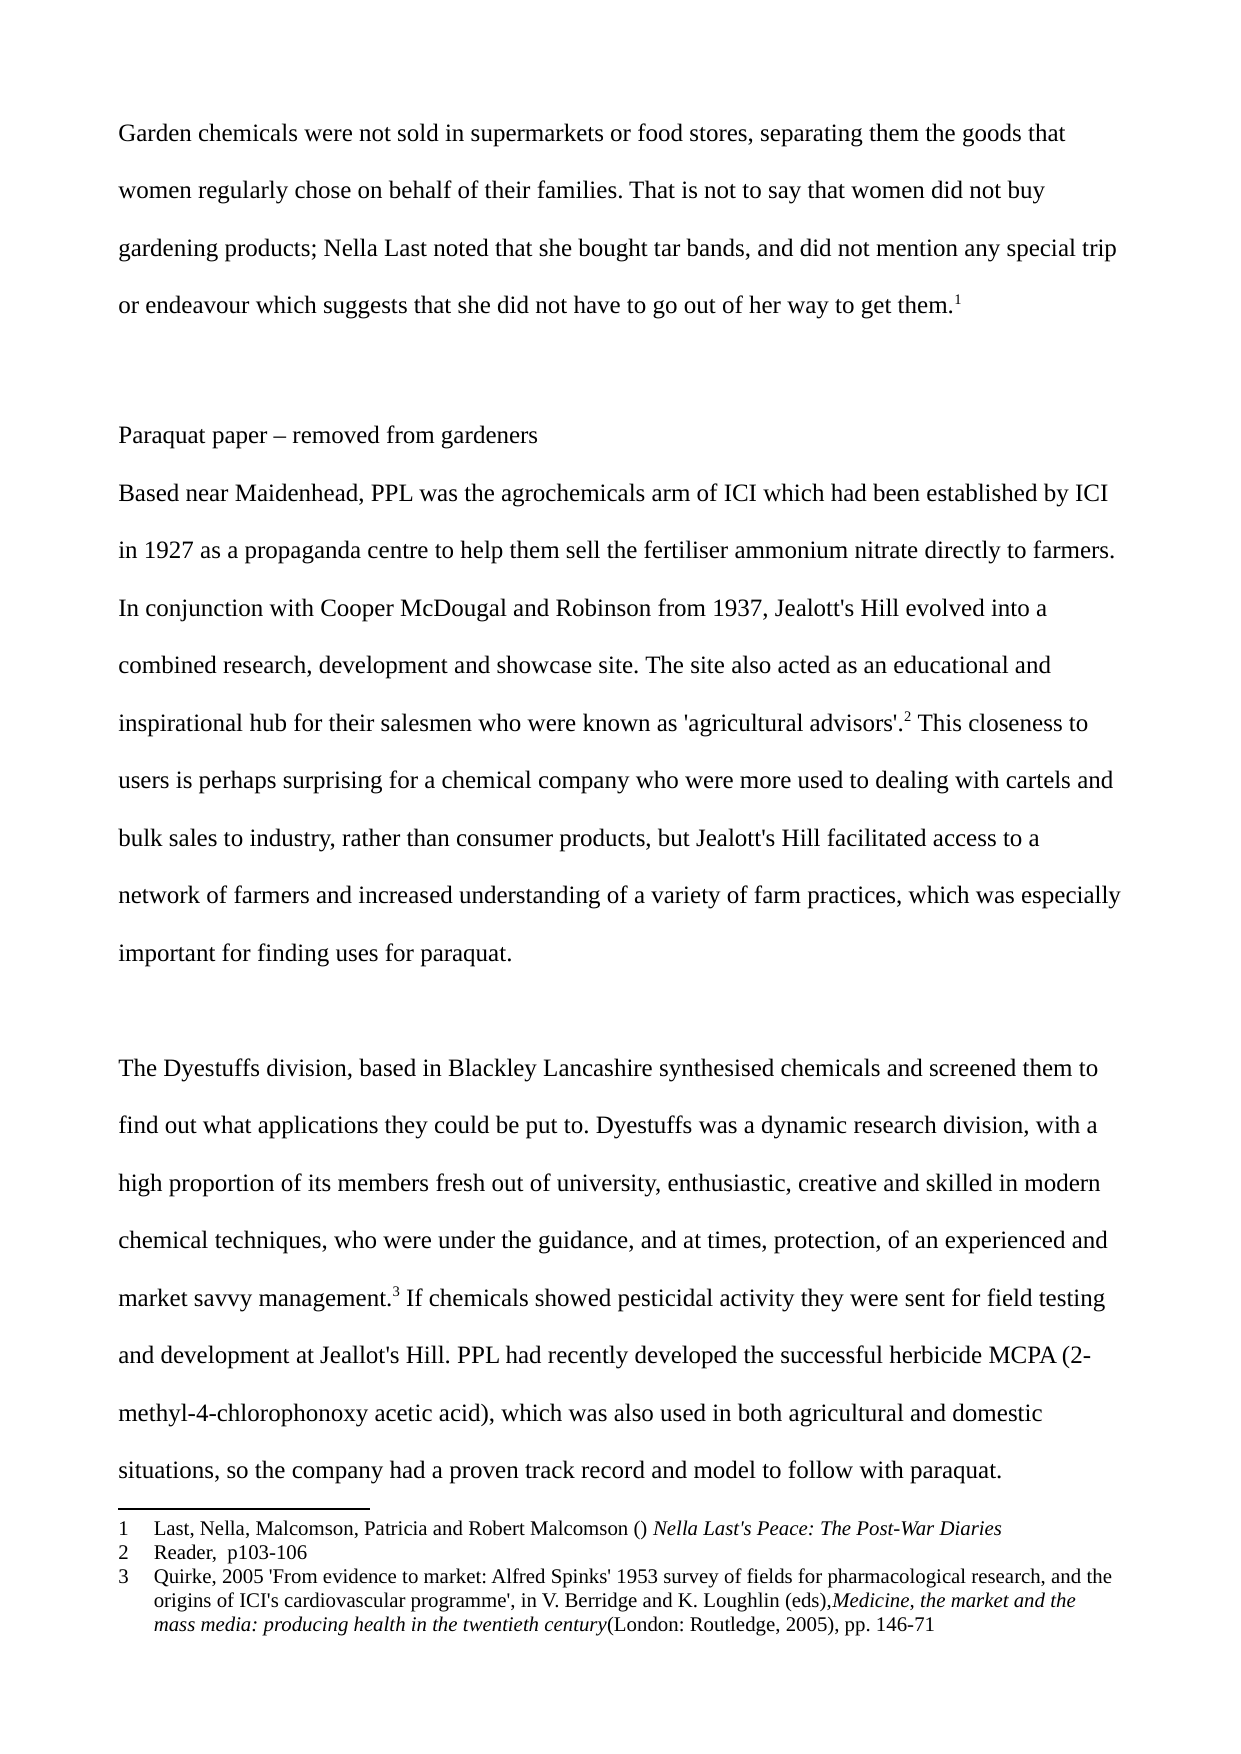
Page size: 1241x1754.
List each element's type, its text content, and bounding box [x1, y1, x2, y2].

text Garden chemicals were not sold in supermarkets or food stores, separating them the goods that women regularly chose on behalf of their families. That is not to say that women did not buy gardening products; Nella Last noted that she bought tar bands, and did not mention any special trip or endeavour which suggests that she did not have to go out of her way to get them. [118, 118, 1122, 319]
text Reader, p103-106 [118, 1539, 1122, 1564]
text Based near Maidenhead, PPL was the agrochemicals arm of ICI which had been established by ICI in 1927 as a propaganda centre to help them sell the fertiliser ammonium nitrate directly to farmers. In conjunction with Cooper McDougal and Robinson from 1937, Jealott's Hill evolved into a combined research, development and showcase site. The site also acted as an educational and inspirational hub for their salesmen who were known as 'agricultural advisors'. This closeness to users is perhaps surprising for a chemical company who were more used to dealing with cartels and bulk sales to industry, rather than consumer products, but Jealott's Hill facilitated access to a network of farmers and increased understanding of a variety of farm practices, which was especially important for finding uses for paraquat. [118, 478, 1122, 966]
text Last, Nella, Malcomson, Patricia and Robert Malcomson () Nella Last's Peace: The Post-War Diaries [118, 1516, 1122, 1539]
text Paraquat paper – removed from gardeners [118, 420, 1122, 449]
text The Dyestuffs division, based in Blackley Lancashire synthesised chemicals and screened them to find out what applications they could be put to. Dyestuffs was a dynamic research division, with a high proportion of its members fresh out of university, enthusiastic, creative and skilled in modern chemical techniques, who were under the guidance, and at times, protection, of an experienced and market savvy management. If chemicals showed pesticidal activity they were sent for field testing and development at Jeallot's Hill. PPL had recently developed the successful herbicide MCPA (2-methyl-4-chlorophonoxy acetic acid), which was also used in both agricultural and domestic situations, so the company had a proven track record and model to follow with paraquat. [118, 1053, 1122, 1484]
text Quirke, 2005 'From evidence to market: Alfred Spinks' 1953 survey of fields for pharmacological research, and the origins of ICI's cardiovascular programme', in V. Berridge and K. Loughlin (eds),Medicine, the market and the mass media: producing health in the twentieth century(London: Routledge, 2005), pp. 146-71 [118, 1564, 1122, 1636]
